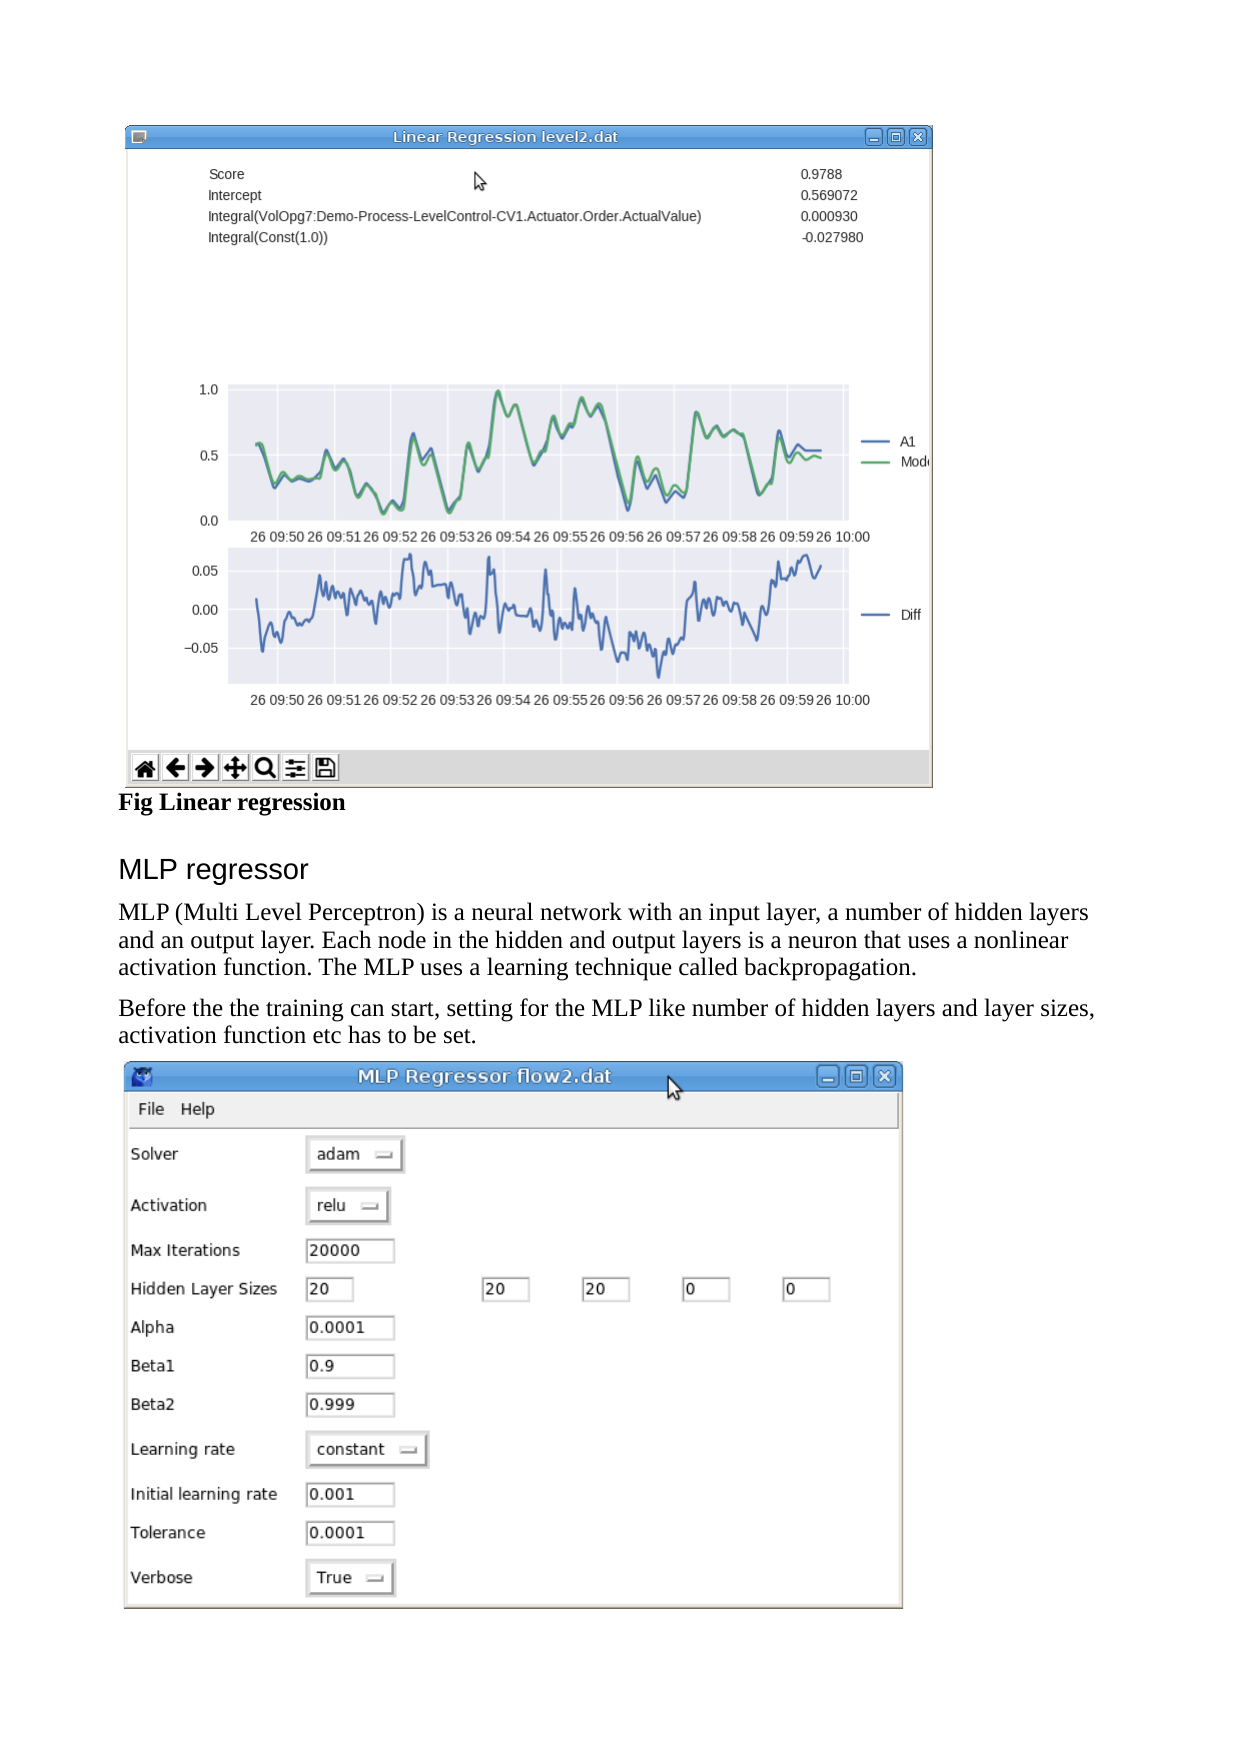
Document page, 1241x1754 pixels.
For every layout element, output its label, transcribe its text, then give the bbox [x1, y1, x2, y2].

picture [123, 1061, 904, 1609]
subtitle MLP regressor [118, 853, 1122, 886]
text MLP (Multi Level Perceptron) is a neural network with an input layer, a number of hidden layers and an output layer. Each node in the hidden and output layers is a neuron that uses a nonlinear activation function. The MLP uses a learning technique called backpropagation. [118, 898, 1122, 981]
picture [125, 125, 933, 788]
text Fig Linear regression [118, 118, 1122, 815]
text Before the the training can start, setting for the MLP like number of hidden layers and layer sizes, activation function etc has to be set. [118, 994, 1122, 1049]
